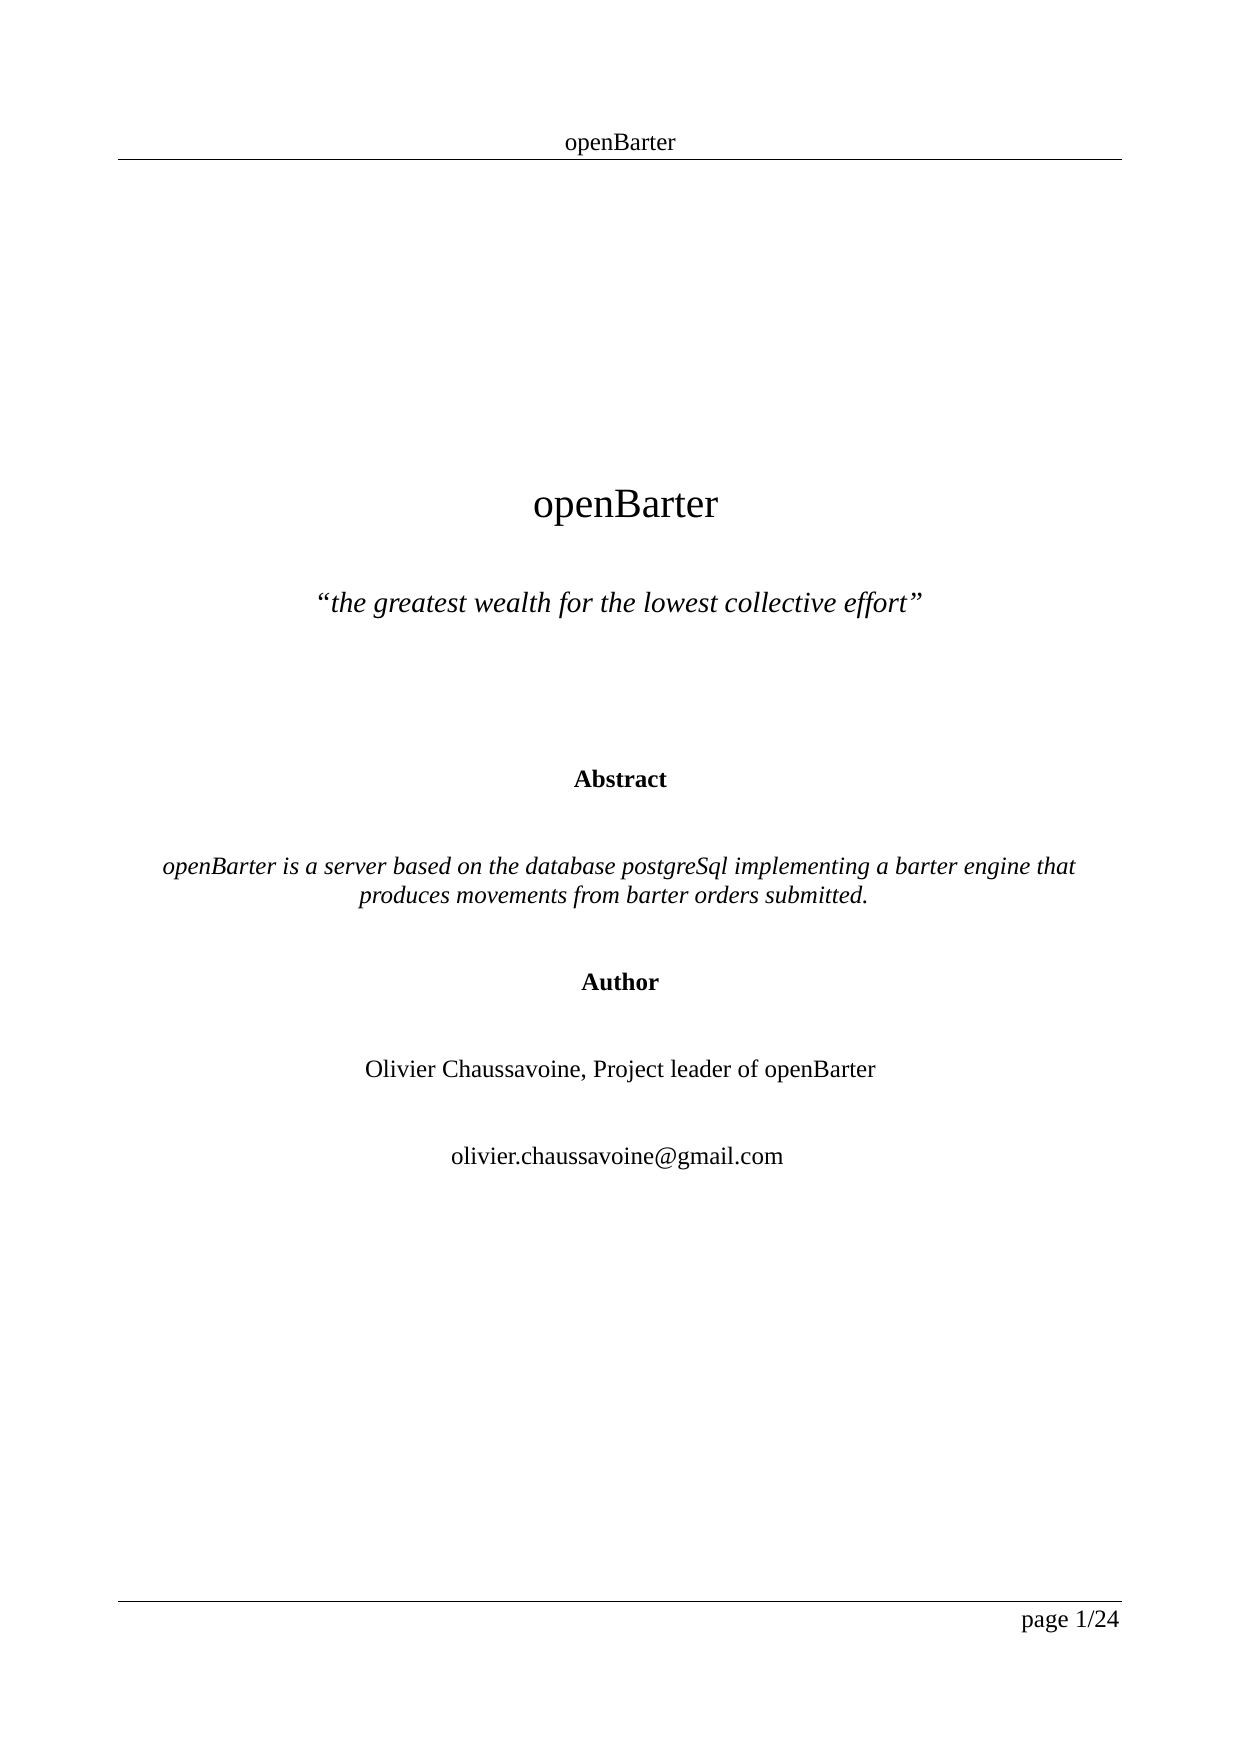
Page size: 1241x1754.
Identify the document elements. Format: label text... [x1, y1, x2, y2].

text olivier.chaussavoine@gmail.com [118, 1141, 1122, 1170]
text openBarter [118, 479, 1122, 527]
text Abstract [118, 764, 1122, 793]
text Olivier Chaussavoine, Project leader of openBarter [118, 1054, 1122, 1083]
text openBarter is a server based on the database postgreSql implementing a barter engine that produces movements from barter orders submitted. [118, 851, 1122, 908]
text “the greatest wealth for the lowest collective effort” [118, 585, 1122, 618]
text Author [118, 967, 1122, 996]
